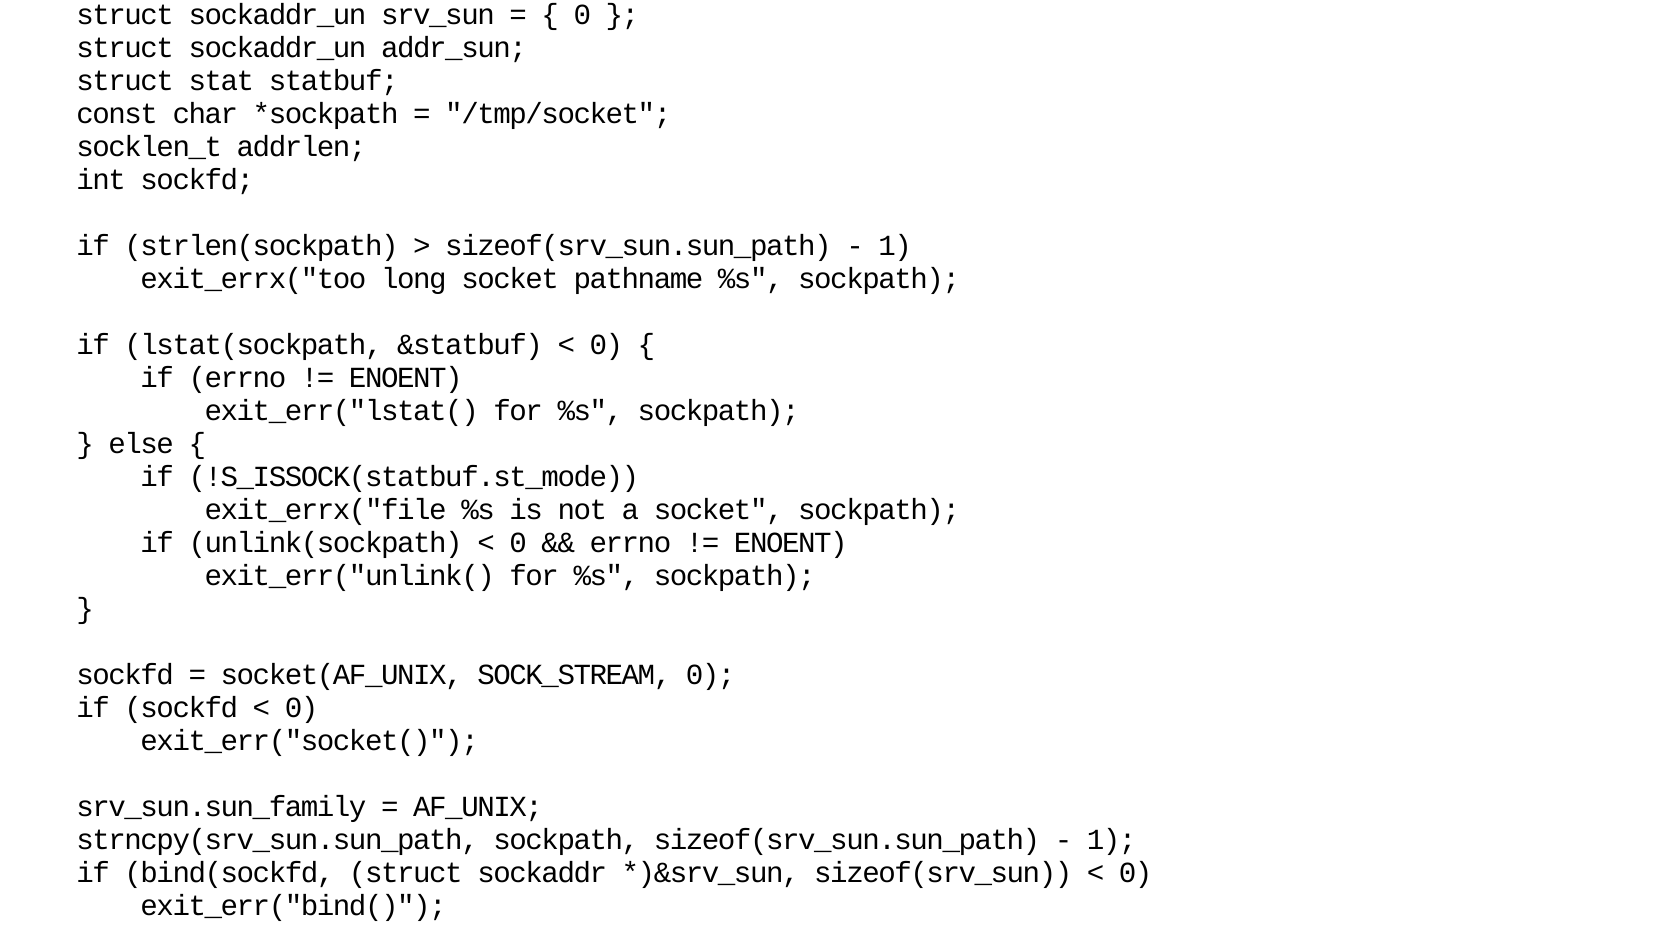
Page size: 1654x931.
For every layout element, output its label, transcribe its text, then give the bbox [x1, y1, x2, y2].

text if (errno != ENOENT) [12, 363, 1642, 396]
text struct stat statbuf; [12, 66, 1642, 99]
text if (bind(sockfd, (struct sockaddr *)&srv_sun, sizeof(srv_sun)) < 0) [12, 858, 1642, 892]
text const char *sockpath = "/tmp/socket"; [12, 99, 1642, 132]
text struct sockaddr_un addr_sun; [12, 33, 1642, 66]
text if (lstat(sockpath, &statbuf) < 0) { [12, 330, 1642, 363]
text exit_err("socket()"); [12, 726, 1642, 759]
text exit_err("lstat() for %s", sockpath); [12, 396, 1642, 429]
text if (!S_ISSOCK(statbuf.st_mode)) [12, 462, 1642, 495]
text } else { [12, 429, 1642, 462]
text } [12, 594, 1642, 627]
text if (unlink(sockpath) < 0 && errno != ENOENT) [12, 528, 1642, 561]
text strncpy(srv_sun.sun_path, sockpath, sizeof(srv_sun.sun_path) - 1); [12, 826, 1642, 858]
text exit_err("bind()"); [12, 892, 1642, 924]
text srv_sun.sun_family = AF_UNIX; [12, 792, 1642, 826]
text exit_errx("too long socket pathname %s", sockpath); [12, 264, 1642, 297]
text if (sockfd < 0) [12, 693, 1642, 726]
text struct sockaddr_un srv_sun = { 0 }; [12, 0, 1642, 33]
text sockfd = socket(AF_UNIX, SOCK_STREAM, 0); [12, 660, 1642, 693]
text if (strlen(sockpath) > sizeof(srv_sun.sun_path) - 1) [12, 231, 1642, 264]
text int sockfd; [12, 165, 1642, 198]
text socklen_t addrlen; [12, 132, 1642, 165]
text exit_err("unlink() for %s", sockpath); [12, 561, 1642, 594]
text exit_errx("file %s is not a socket", sockpath); [12, 495, 1642, 528]
